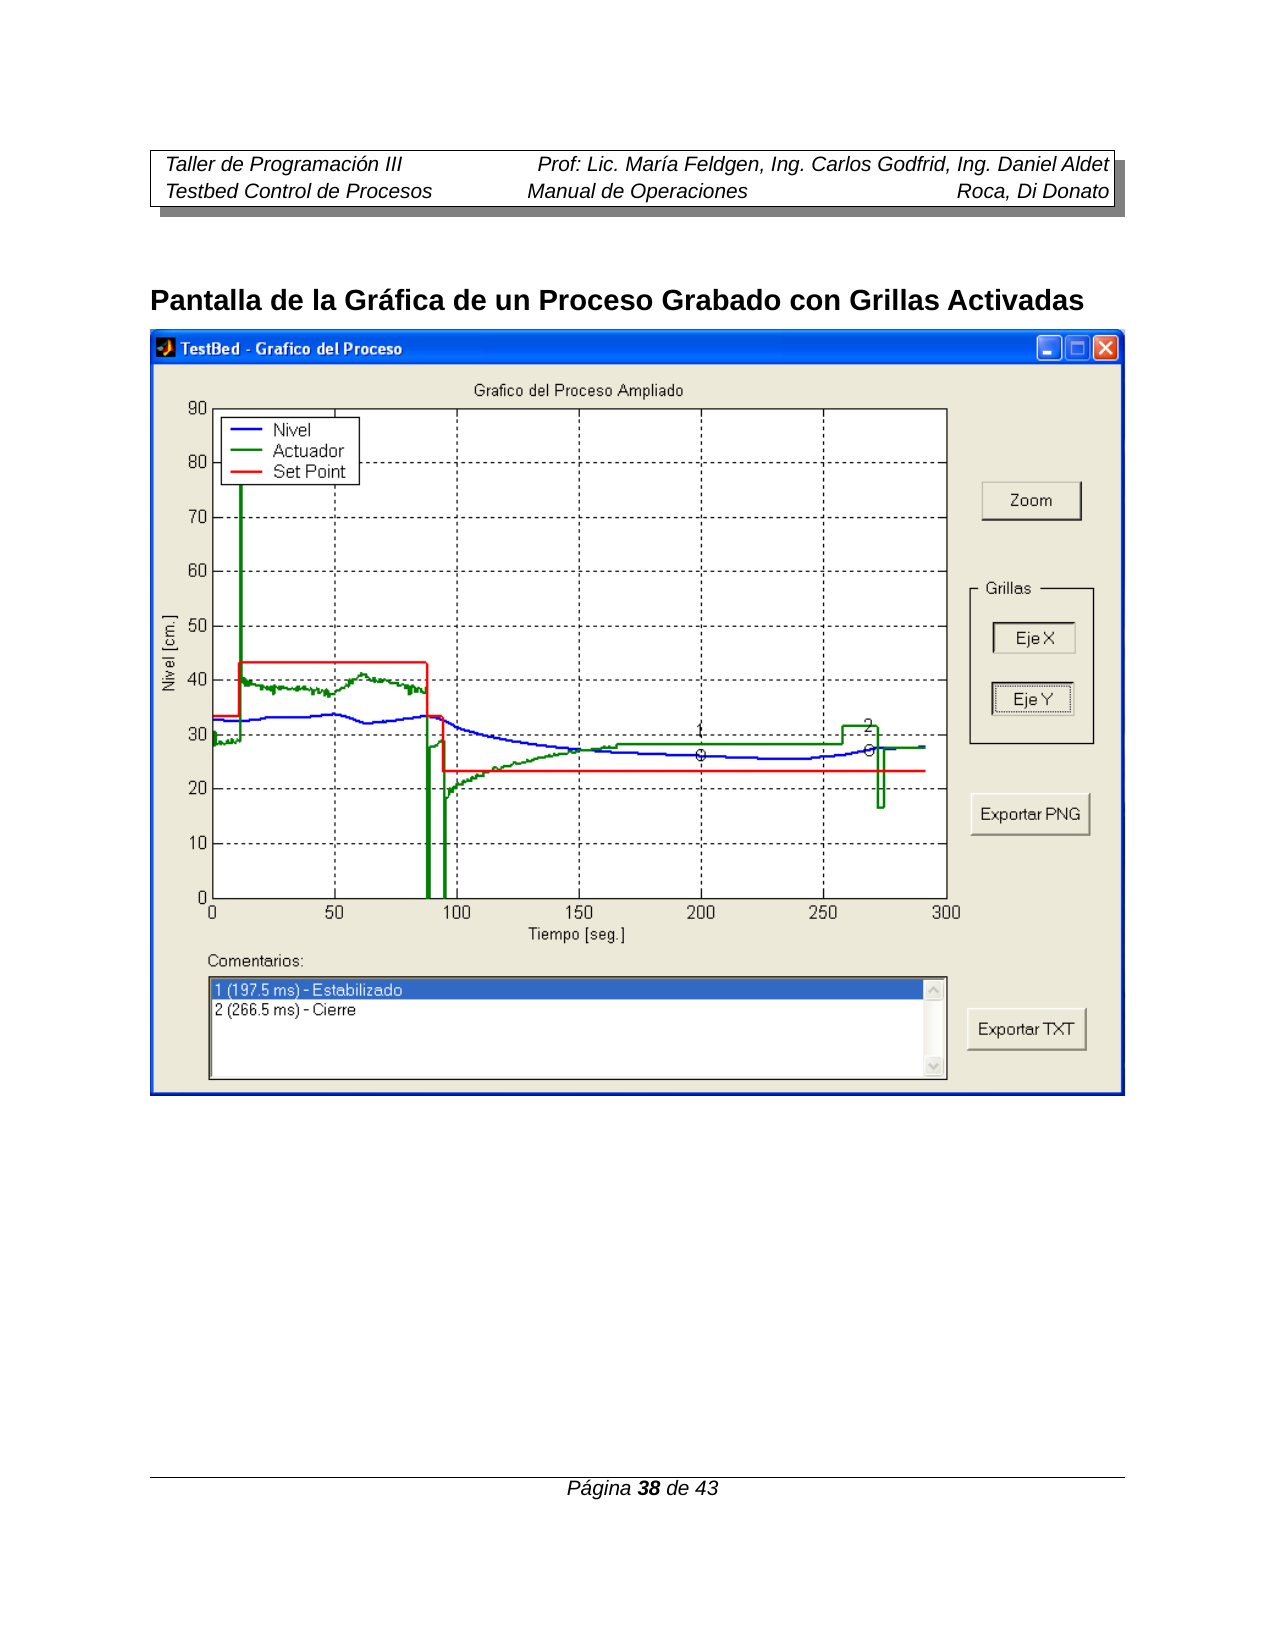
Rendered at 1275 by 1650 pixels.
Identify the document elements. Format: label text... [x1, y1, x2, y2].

subtitle Pantalla de la Gráfica de un Proceso Grabado con Grillas Activadas [150, 283, 1125, 316]
picture [150, 329, 1125, 1096]
